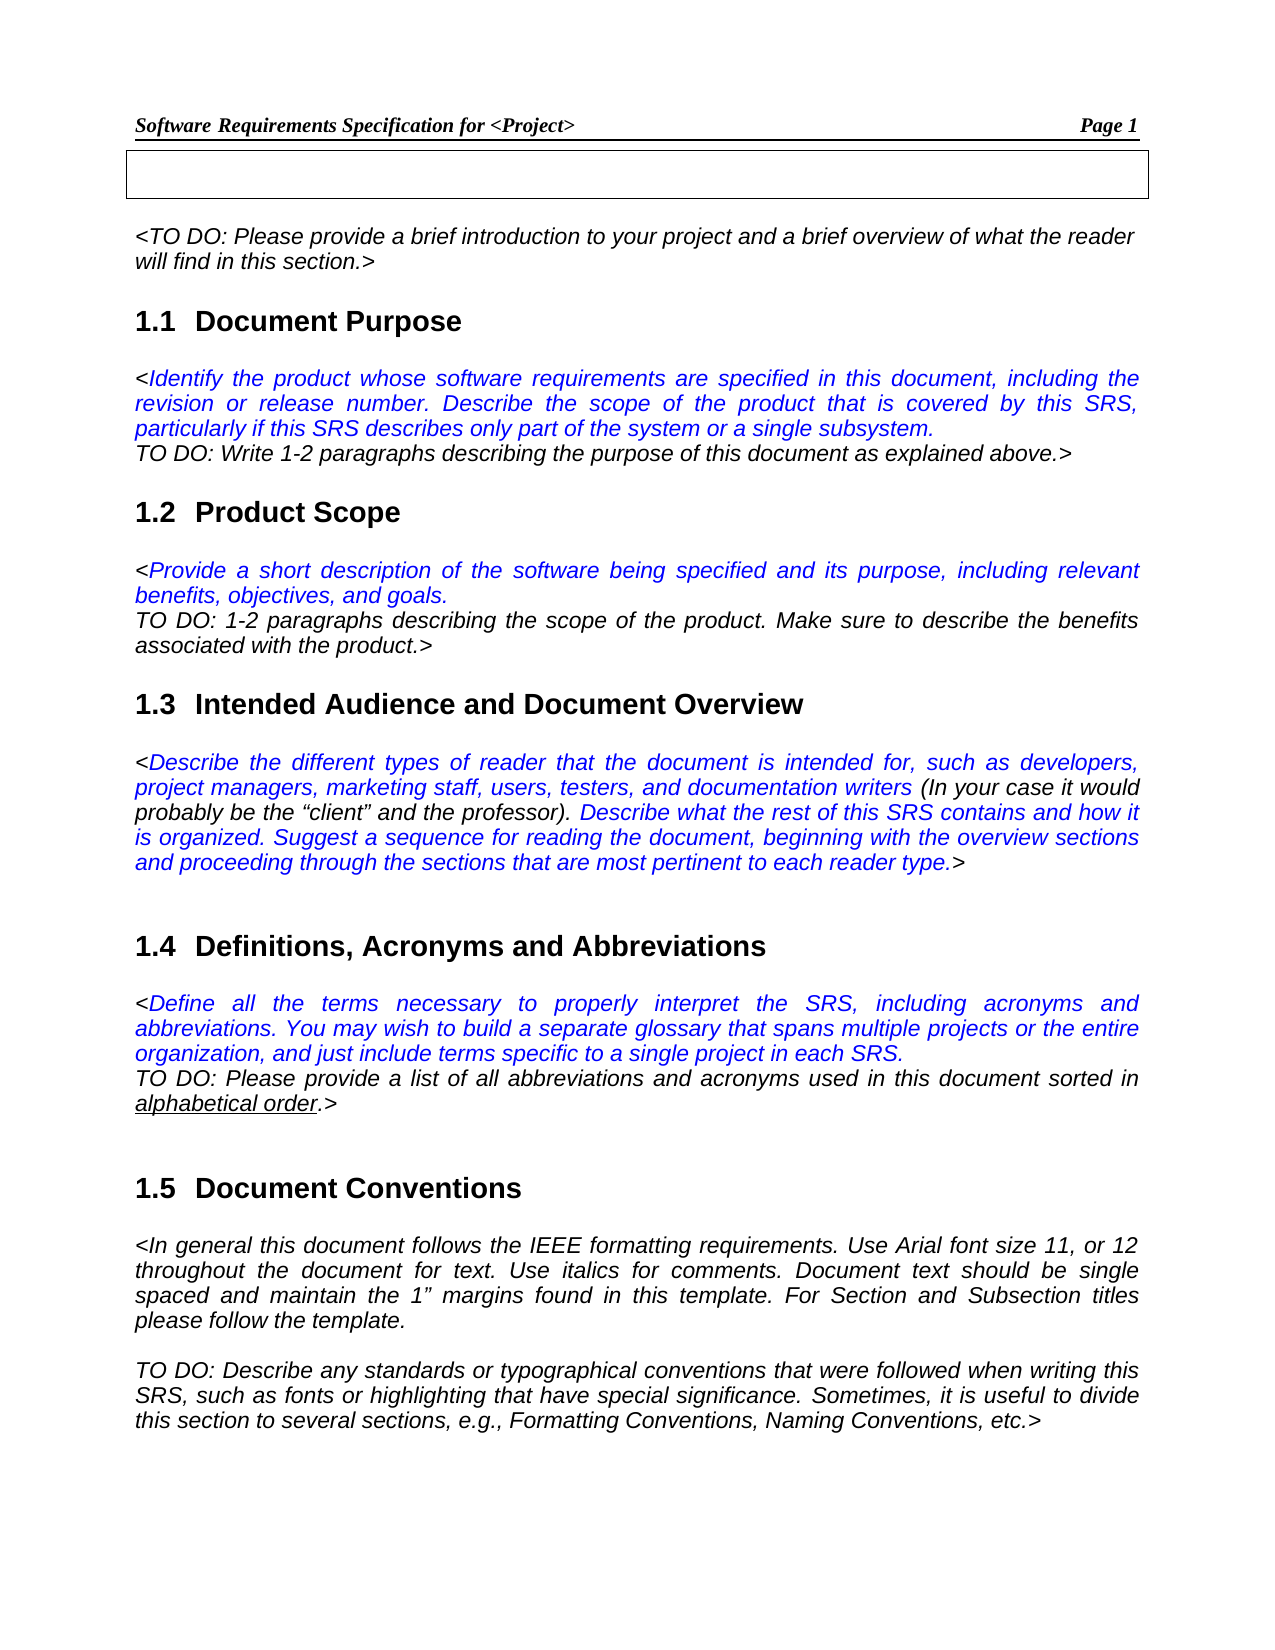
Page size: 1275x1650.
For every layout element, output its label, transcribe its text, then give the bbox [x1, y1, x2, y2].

subtitle Introduction [127, 151, 1148, 198]
subtitle Document Conventions [135, 1171, 1140, 1204]
text <Provide a short description of the software being specified and its purpose, including relevant benefits, objectives, and goals. [135, 558, 1140, 608]
text <In general this document follows the IEEE formatting requirements. Use Arial font size 11, or 12 throughout the document for text. Use italics for comments. Document text should be single spaced and maintain the 1” margins found in this template. For Section and Subsection titles please follow the template. [135, 1234, 1140, 1334]
subtitle Document Purpose [135, 303, 1140, 337]
text <Describe the different types of reader that the document is intended for, such as developers, project managers, marketing staff, users, testers, and documentation writers (In your case it would probably be the “client” and the professor). Describe what the rest of this SRS contains and how it is organized. Suggest a sequence for reading the document, beginning with the overview sections and proceeding through the sections that are most pertinent to each reader type.> [135, 750, 1140, 875]
subtitle Product Scope [135, 495, 1140, 529]
text <Define all the terms necessary to properly interpret the SRS, including acronyms and abbreviations. You may wish to build a separate glossary that spans multiple projects or the entire organization, and just include terms specific to a single project in each SRS. [135, 992, 1140, 1067]
subtitle Definitions, Acronyms and Abbreviations [135, 929, 1140, 963]
text <TO DO: Please provide a brief introduction to your project and a brief overview of what the reader will find in this section.> [135, 224, 1140, 274]
text TO DO: Please provide a list of all abbreviations and acronyms used in this document sorted in alphabetical order.> [135, 1067, 1140, 1117]
text <Identify the product whose software requirements are specified in this document, including the revision or release number. Describe the scope of the product that is covered by this SRS, particularly if this SRS describes only part of the system or a single subsystem. [135, 366, 1140, 441]
text TO DO: Describe any standards or typographical conventions that were followed when writing this SRS, such as fonts or highlighting that have special significance. Sometimes, it is useful to divide this section to several sections, e.g., Formatting Conventions, Naming Conventions, etc.> [135, 1359, 1140, 1434]
text TO DO: Write 1-2 paragraphs describing the purpose of this document as explained above.> [135, 441, 1140, 466]
subtitle Intended Audience and Document Overview [135, 687, 1140, 721]
text TO DO: 1-2 paragraphs describing the scope of the product. Make sure to describe the benefits associated with the product.> [135, 608, 1140, 658]
